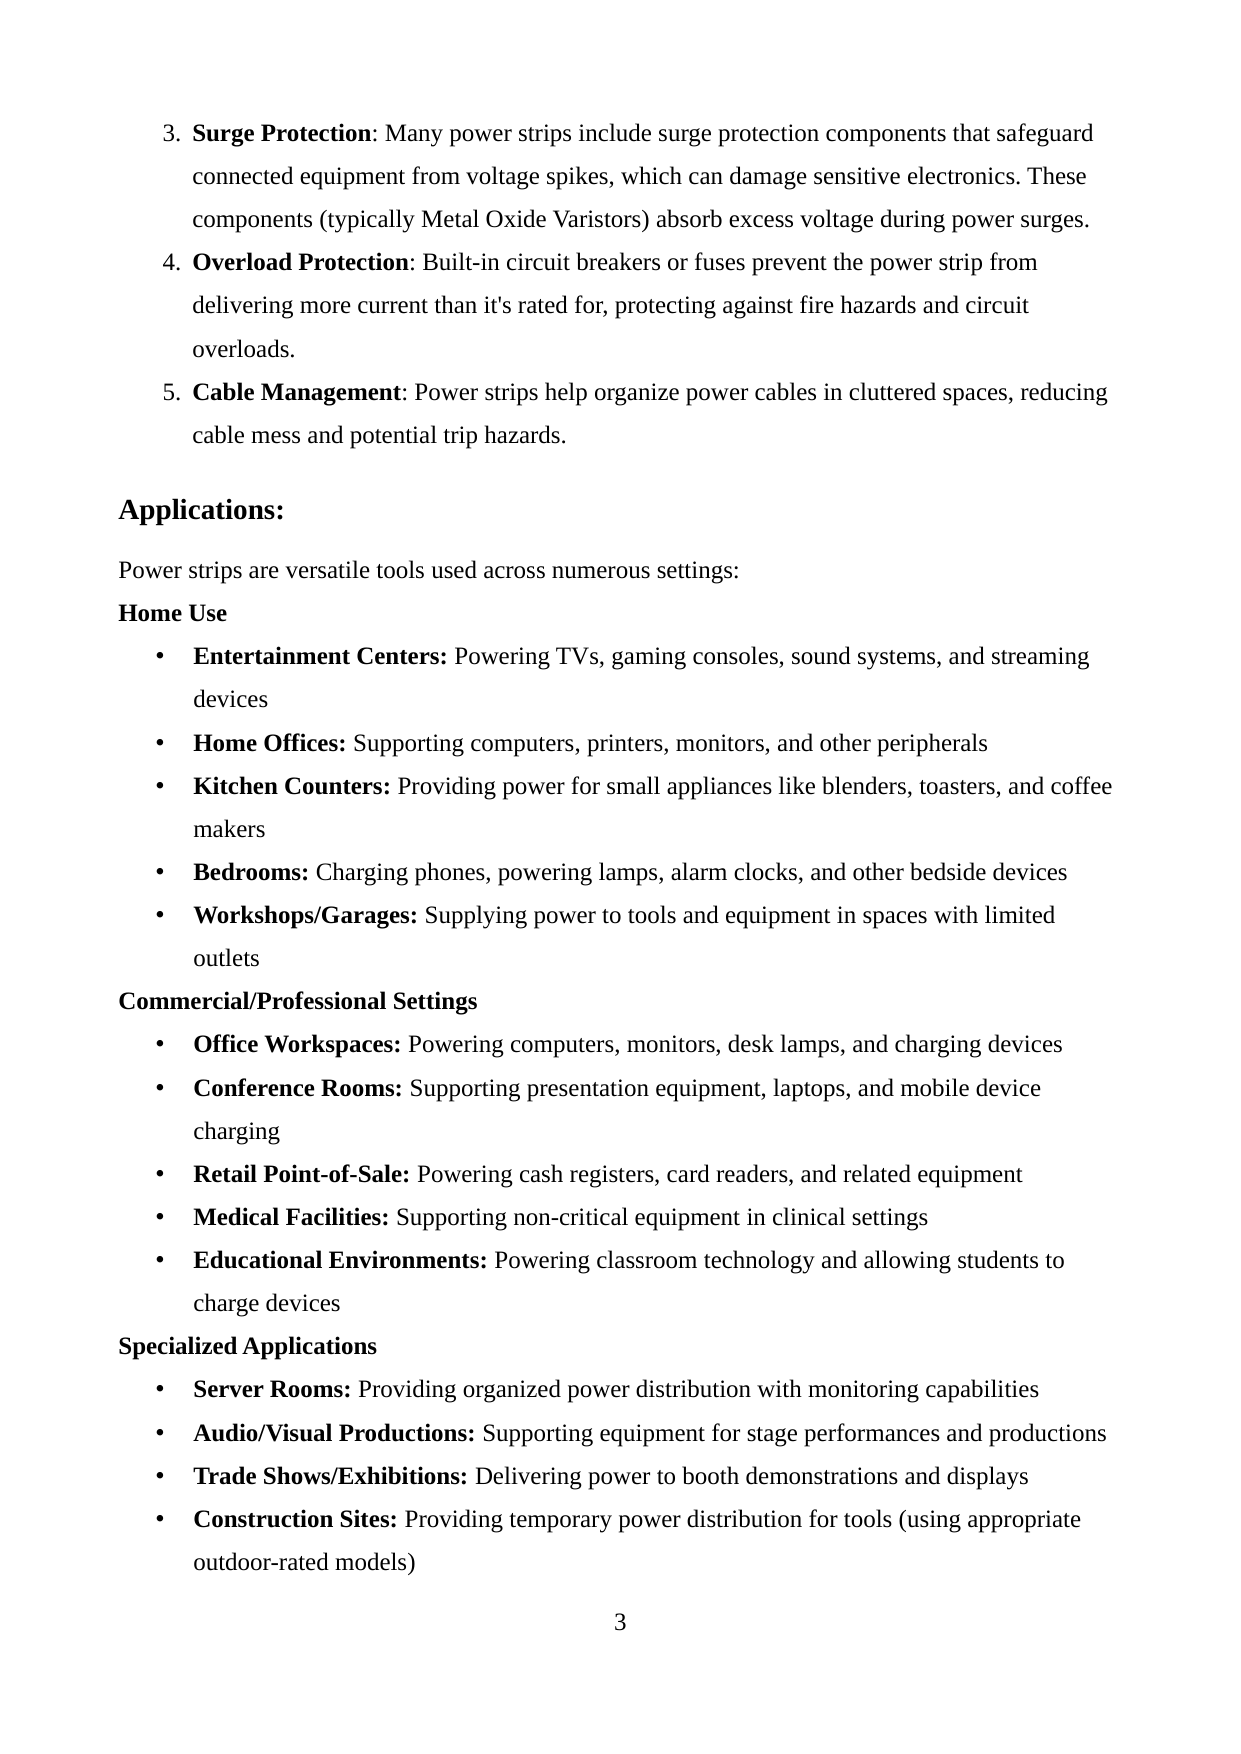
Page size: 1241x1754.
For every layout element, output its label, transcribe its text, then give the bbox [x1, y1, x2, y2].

list Workshops/Garages: Supplying power to tools and equipment in spaces with limited outlets [156, 900, 1122, 972]
list Retail Point-of-Sale: Powering cash registers, card readers, and related equipment [156, 1159, 1122, 1188]
text Power strips are versatile tools used across numerous settings: [118, 555, 1122, 584]
list Home Offices: Supporting computers, printers, monitors, and other peripherals [156, 728, 1122, 756]
text Specialized Applications [118, 1331, 1122, 1360]
list Conference Rooms: Supporting presentation equipment, laptops, and mobile device charging [156, 1073, 1122, 1144]
list Office Workspaces: Powering computers, monitors, desk lamps, and charging devices [156, 1029, 1122, 1058]
list Surge Protection: Many power strips include surge protection components that safeguard connected equipment from voltage spikes, which can damage sensitive electronics. These components (typically Metal Oxide Varistors) absorb excess voltage during power surges. [162, 118, 1122, 233]
list Overload Protection: Built-in circuit breakers or fuses prevent the power strip from delivering more current than it's rated for, protecting against fire hazards and circuit overloads. [162, 247, 1122, 362]
list Entertainment Centers: Powering TVs, gaming consoles, sound systems, and streaming devices [156, 641, 1122, 713]
list Trade Shows/Exhibitions: Delivering power to booth demonstrations and displays [156, 1461, 1122, 1489]
text Commercial/Professional Settings [118, 986, 1122, 1015]
list Medical Facilities: Supporting non-critical equipment in clinical settings [156, 1202, 1122, 1231]
list Audio/Visual Productions: Supporting equipment for stage performances and productions [156, 1418, 1122, 1446]
list Bedrooms: Charging phones, powering lamps, alarm clocks, and other bedside devices [156, 857, 1122, 886]
list Educational Environments: Powering classroom technology and allowing students to charge devices [156, 1245, 1122, 1317]
text Home Use [118, 598, 1122, 627]
list Kitchen Counters: Providing power for small appliances like blenders, toasters, and coffee makers [156, 771, 1122, 843]
subtitle Applications: [118, 492, 1122, 526]
list Construction Sites: Providing temporary power distribution for tools (using appropriate outdoor-rated models) [156, 1504, 1122, 1576]
list Server Rooms: Providing organized power distribution with monitoring capabilities [156, 1374, 1122, 1403]
list Cable Management: Power strips help organize power cables in cluttered spaces, reducing cable mess and potential trip hazards. [162, 377, 1122, 449]
